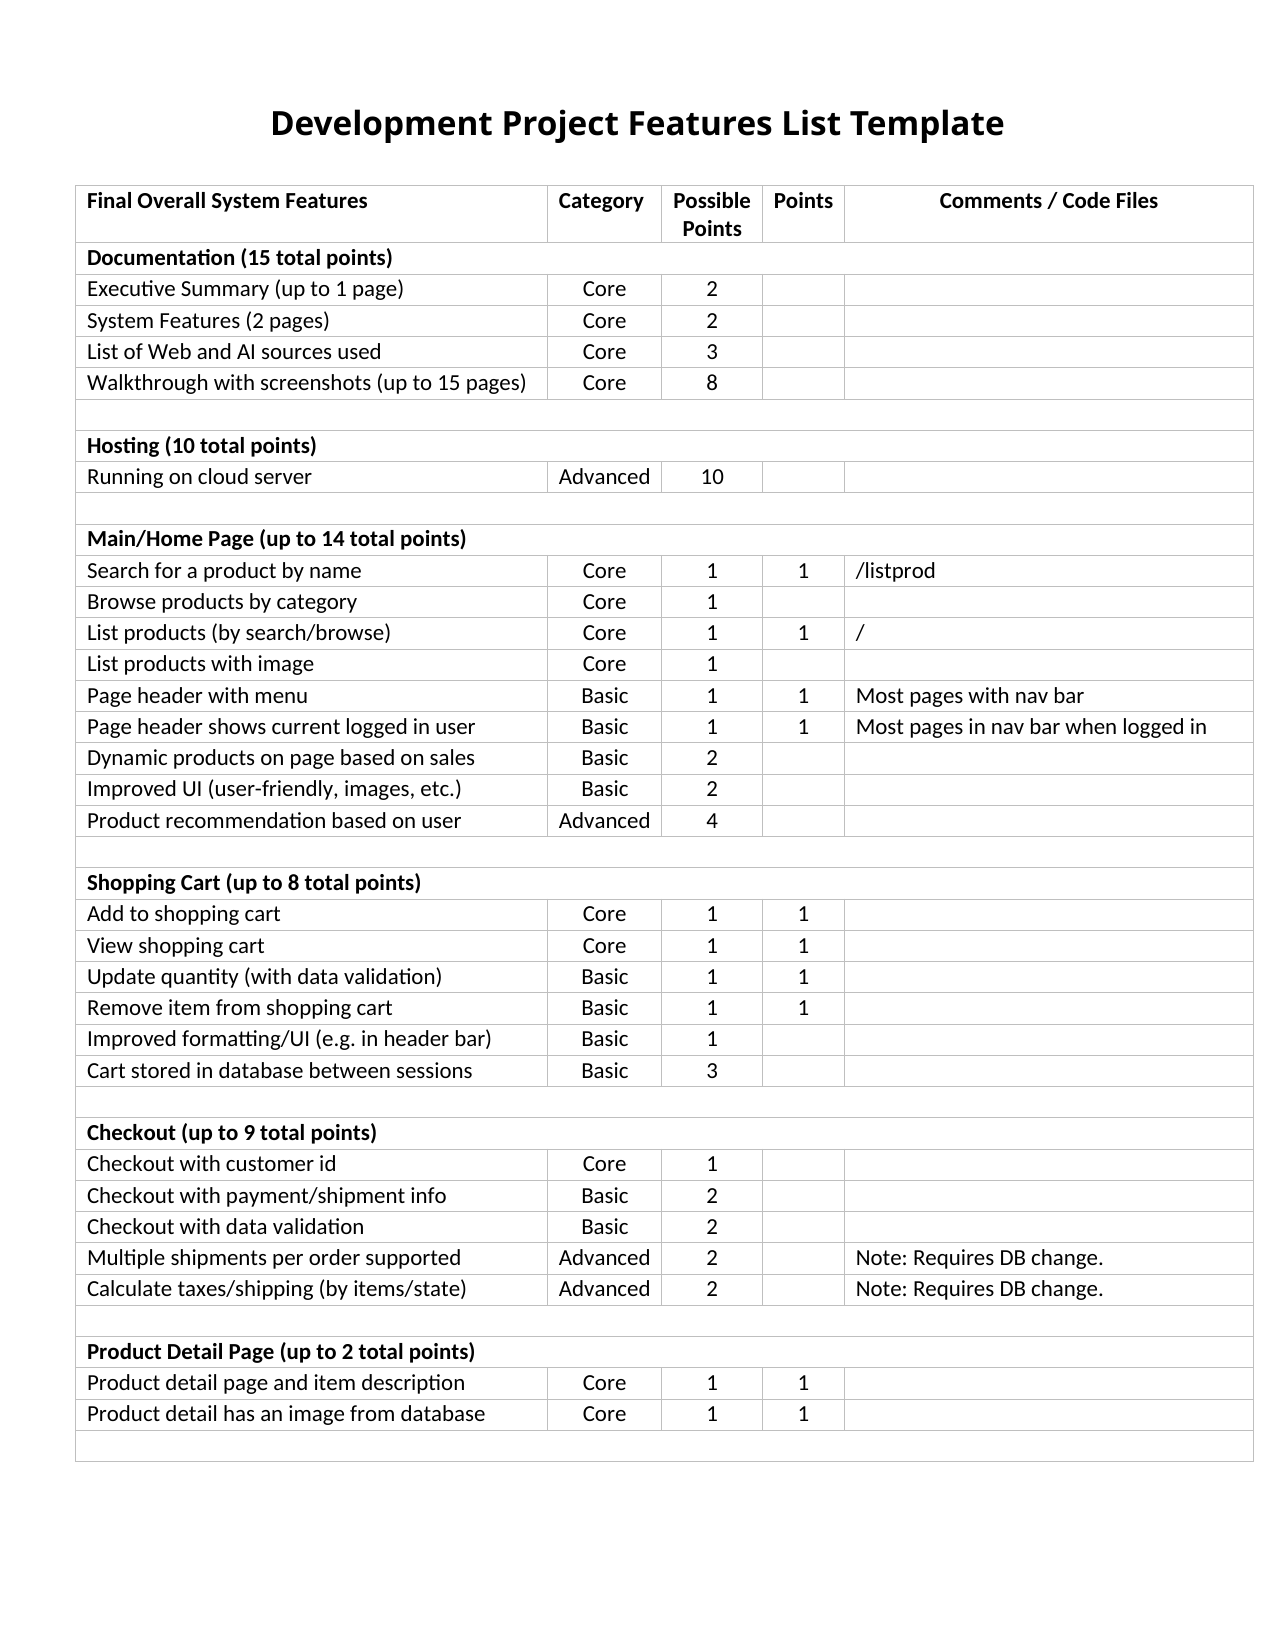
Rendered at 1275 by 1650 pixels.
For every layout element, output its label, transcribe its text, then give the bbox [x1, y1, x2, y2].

table_cell 1 [662, 556, 762, 586]
table_cell [845, 806, 1253, 836]
table_cell Advanced [548, 1243, 661, 1273]
table_cell Core [548, 587, 661, 617]
table_cell Note: Requires DB change. [845, 1243, 1253, 1273]
table_cell Advanced [548, 1275, 661, 1305]
table_header Final Overall System Features [76, 186, 547, 242]
table_cell 2 [662, 1212, 762, 1242]
table_cell Page header with menu [76, 681, 547, 711]
table_cell [763, 743, 844, 773]
table_cell 1 [763, 900, 844, 930]
table_cell 1 [662, 712, 762, 742]
table_cell Note: Requires DB change. [845, 1275, 1253, 1305]
table_cell [845, 1400, 1253, 1430]
table_cell Walkthrough with screenshots (up to 15 pages) [76, 368, 547, 398]
table_cell Advanced [548, 806, 661, 836]
table_cell Product recommendation based on user [76, 806, 547, 836]
table_cell Add to shopping cart [76, 900, 547, 930]
table_cell Core [548, 337, 661, 367]
table_cell Core [548, 1150, 661, 1180]
table_cell 1 [763, 1368, 844, 1398]
table_cell [763, 306, 844, 336]
table_cell 1 [662, 1368, 762, 1398]
table_cell Basic [548, 993, 661, 1023]
table_cell [763, 587, 844, 617]
table_cell Browse products by category [76, 587, 547, 617]
table_cell [845, 337, 1253, 367]
table_cell Multiple shipments per order supported [76, 1243, 547, 1273]
table_cell 1 [662, 993, 762, 1023]
table_cell 1 [763, 681, 844, 711]
table_cell 2 [662, 743, 762, 773]
table_cell [845, 1212, 1253, 1242]
table_cell [845, 993, 1253, 1023]
table_cell 2 [662, 306, 762, 336]
table_cell [845, 743, 1253, 773]
table_cell [845, 962, 1253, 992]
table_cell 1 [662, 650, 762, 680]
table_cell List products (by search/browse) [76, 618, 547, 648]
table_cell Product detail has an image from database [76, 1400, 547, 1430]
table_cell 1 [763, 712, 844, 742]
table_cell 2 [662, 1275, 762, 1305]
table_cell 2 [662, 775, 762, 805]
table_cell Dynamic products on page based on sales [76, 743, 547, 773]
table_cell [763, 462, 844, 492]
table_cell 1 [662, 1400, 762, 1430]
table_cell Core [548, 650, 661, 680]
table_cell [763, 275, 844, 305]
table_cell [845, 1025, 1253, 1055]
table_cell [763, 368, 844, 398]
table_cell Page header shows current logged in user [76, 712, 547, 742]
table_cell Core [548, 306, 661, 336]
table_cell Executive Summary (up to 1 page) [76, 275, 547, 305]
table_cell [845, 650, 1253, 680]
table_cell 1 [763, 618, 844, 648]
table_cell Running on cloud server [76, 462, 547, 492]
table_cell 1 [662, 962, 762, 992]
table_cell Core [548, 556, 661, 586]
table_cell 2 [662, 1181, 762, 1211]
table_cell Calculate taxes/shipping (by items/state) [76, 1275, 547, 1305]
table_cell 1 [662, 587, 762, 617]
table_cell Checkout with customer id [76, 1150, 547, 1180]
table_cell 1 [763, 931, 844, 961]
table_cell [763, 1243, 844, 1273]
table_cell [763, 1025, 844, 1055]
table_cell 1 [763, 993, 844, 1023]
table_cell Improved formatting/UI (e.g. in header bar) [76, 1025, 547, 1055]
table_cell Basic [548, 775, 661, 805]
table_cell [845, 931, 1253, 961]
table_header Category [548, 186, 661, 242]
table_cell Improved UI (user-friendly, images, etc.) [76, 775, 547, 805]
table_cell Core [548, 275, 661, 305]
table_cell 1 [662, 931, 762, 961]
table_cell Core [548, 1368, 661, 1398]
table_header Points [763, 186, 844, 242]
table_cell Remove item from shopping cart [76, 993, 547, 1023]
table_cell Core [548, 900, 661, 930]
table_cell Basic [548, 1025, 661, 1055]
table_cell [763, 1181, 844, 1211]
table_cell Basic [548, 712, 661, 742]
table_cell [845, 1181, 1253, 1211]
table_cell Hosting (10 total points) [76, 431, 1253, 461]
table_cell Search for a product by name [76, 556, 547, 586]
table_cell [845, 900, 1253, 930]
table_cell 3 [662, 1056, 762, 1086]
table_cell [763, 1212, 844, 1242]
table_cell [763, 806, 844, 836]
table_cell Cart stored in database between sessions [76, 1056, 547, 1086]
table_cell [763, 650, 844, 680]
table_cell 1 [763, 556, 844, 586]
table_cell [763, 337, 844, 367]
table_cell [76, 1087, 1253, 1117]
table_cell [763, 1056, 844, 1086]
table_cell Documentation (15 total points) [76, 243, 1253, 273]
table_cell Core [548, 931, 661, 961]
table_cell 1 [662, 900, 762, 930]
table_cell [845, 462, 1253, 492]
table_cell [845, 587, 1253, 617]
table_cell Product detail page and item description [76, 1368, 547, 1398]
table_cell [763, 1150, 844, 1180]
table_cell [76, 1306, 1253, 1336]
table_cell View shopping cart [76, 931, 547, 961]
table_cell Update quantity (with data validation) [76, 962, 547, 992]
table_cell [845, 775, 1253, 805]
table_cell Basic [548, 1212, 661, 1242]
table_cell [76, 837, 1253, 867]
table_cell Core [548, 1400, 661, 1430]
table_cell Basic [548, 962, 661, 992]
table_cell Product Detail Page (up to 2 total points) [76, 1337, 1253, 1367]
table_cell [845, 275, 1253, 305]
table_cell List of Web and AI sources used [76, 337, 547, 367]
table_cell [76, 493, 1253, 523]
table_cell /listprod [845, 556, 1253, 586]
table_cell [763, 775, 844, 805]
table_cell / [845, 618, 1253, 648]
table_cell Core [548, 618, 661, 648]
table_cell 10 [662, 462, 762, 492]
table_header Comments / Code Files [845, 186, 1253, 242]
table_cell 2 [662, 1243, 762, 1273]
table_cell Basic [548, 681, 661, 711]
table_cell System Features (2 pages) [76, 306, 547, 336]
table_cell Most pages in nav bar when logged in [845, 712, 1253, 742]
table_cell Shopping Cart (up to 8 total points) [76, 868, 1253, 898]
title Development Project Features List Template [75, 100, 1200, 145]
table_cell 1 [662, 1025, 762, 1055]
table_cell [845, 1150, 1253, 1180]
table_cell [76, 1431, 1253, 1461]
table_cell Checkout with payment/shipment info [76, 1181, 547, 1211]
table_cell 8 [662, 368, 762, 398]
table_cell 1 [763, 1400, 844, 1430]
table_cell [845, 1368, 1253, 1398]
table_cell Most pages with nav bar [845, 681, 1253, 711]
table_cell 4 [662, 806, 762, 836]
table_cell Core [548, 368, 661, 398]
table_cell Main/Home Page (up to 14 total points) [76, 525, 1253, 555]
table_cell 1 [662, 1150, 762, 1180]
table_cell List products with image [76, 650, 547, 680]
table_cell 1 [763, 962, 844, 992]
table_cell Advanced [548, 462, 661, 492]
table_cell 1 [662, 618, 762, 648]
table_header Possible Points [662, 186, 762, 242]
table_cell 1 [662, 681, 762, 711]
table_cell Basic [548, 743, 661, 773]
table_cell Basic [548, 1181, 661, 1211]
table_cell 2 [662, 275, 762, 305]
table_cell 3 [662, 337, 762, 367]
table_cell Basic [548, 1056, 661, 1086]
table_cell Checkout with data validation [76, 1212, 547, 1242]
table_cell [845, 368, 1253, 398]
table_cell [76, 400, 1253, 430]
table_cell [763, 1275, 844, 1305]
table_cell [845, 1056, 1253, 1086]
table_cell [845, 306, 1253, 336]
table_cell Checkout (up to 9 total points) [76, 1118, 1253, 1148]
